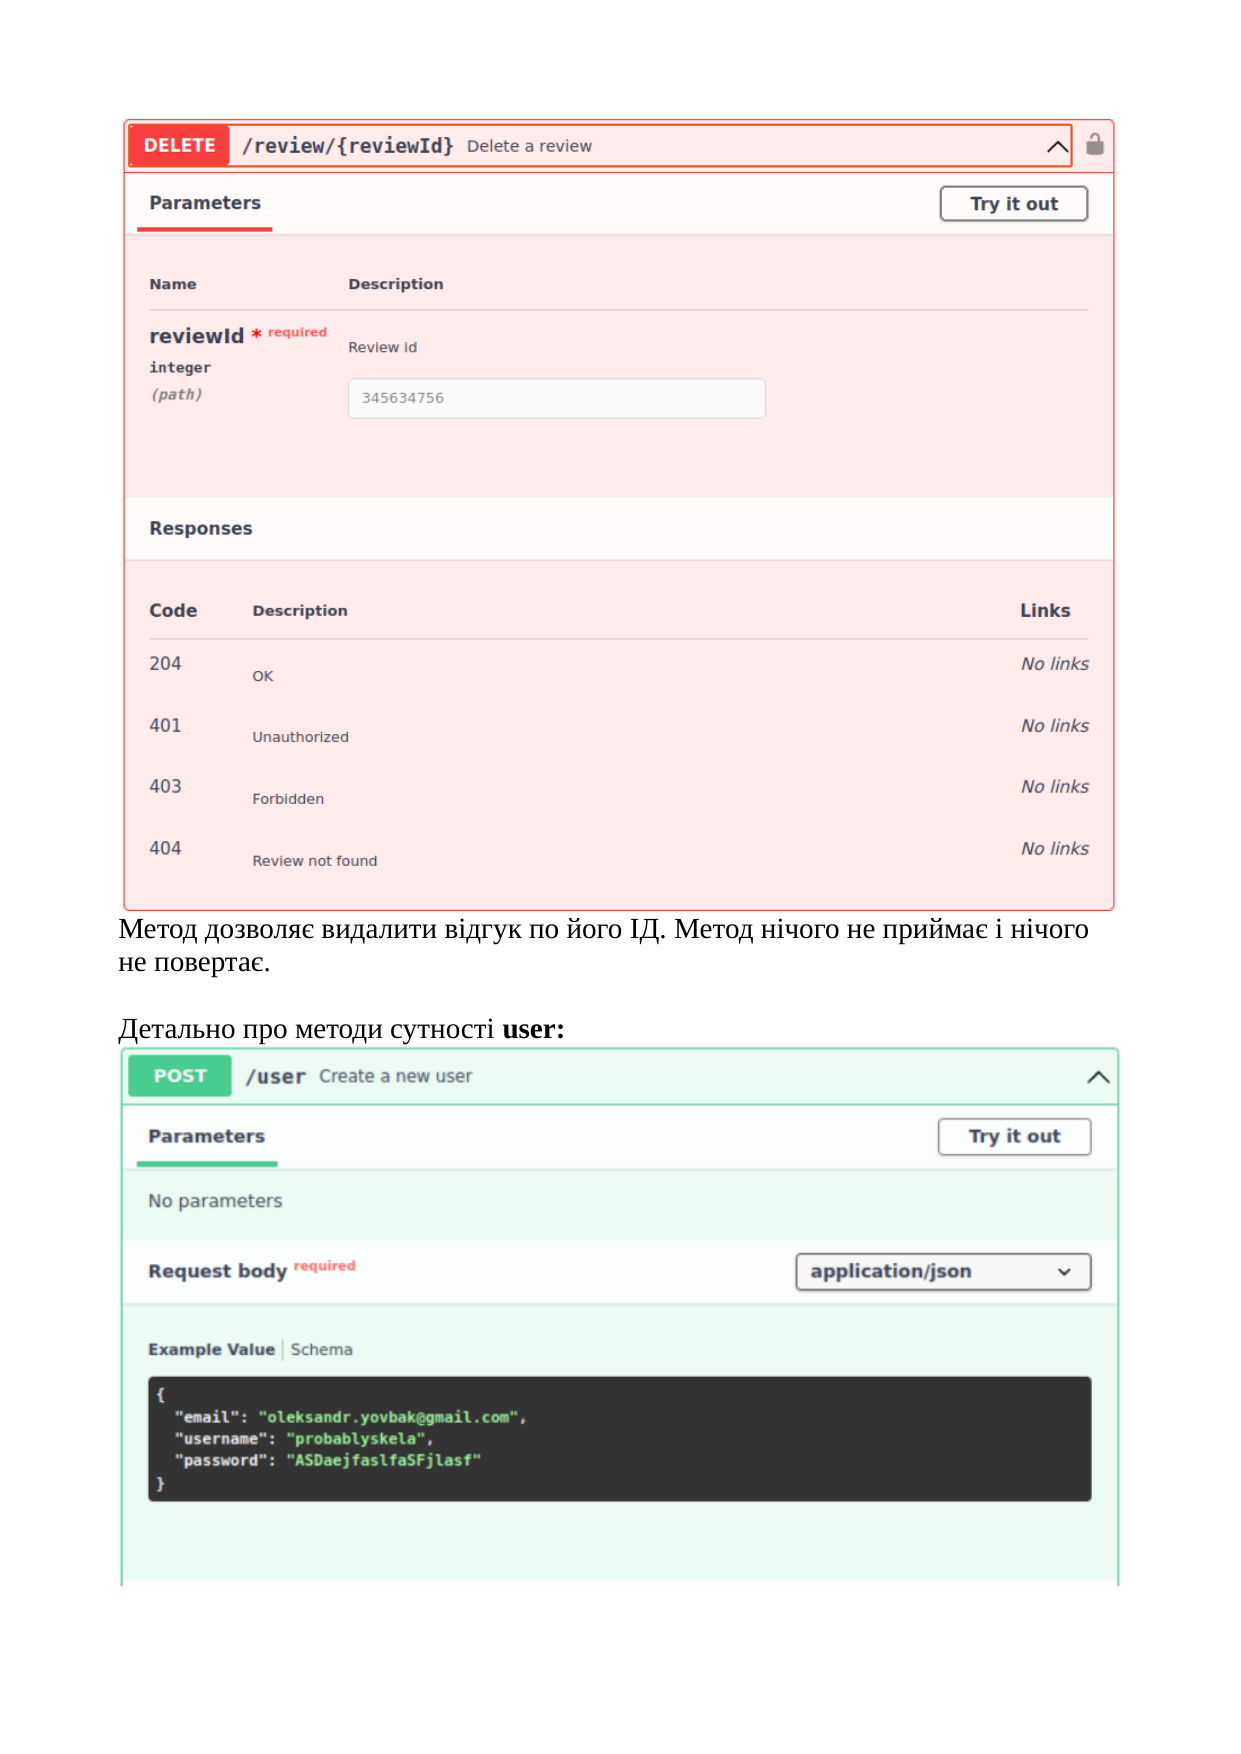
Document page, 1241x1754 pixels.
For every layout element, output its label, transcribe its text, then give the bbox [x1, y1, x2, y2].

text Метод дозволяє видалити відгук по його ІД. Метод нічого не приймає і нічого не повертає. [118, 118, 1122, 978]
picture [118, 1045, 1123, 1586]
picture [118, 118, 1119, 911]
text Детально про методи сутності user: [118, 1012, 1122, 1045]
